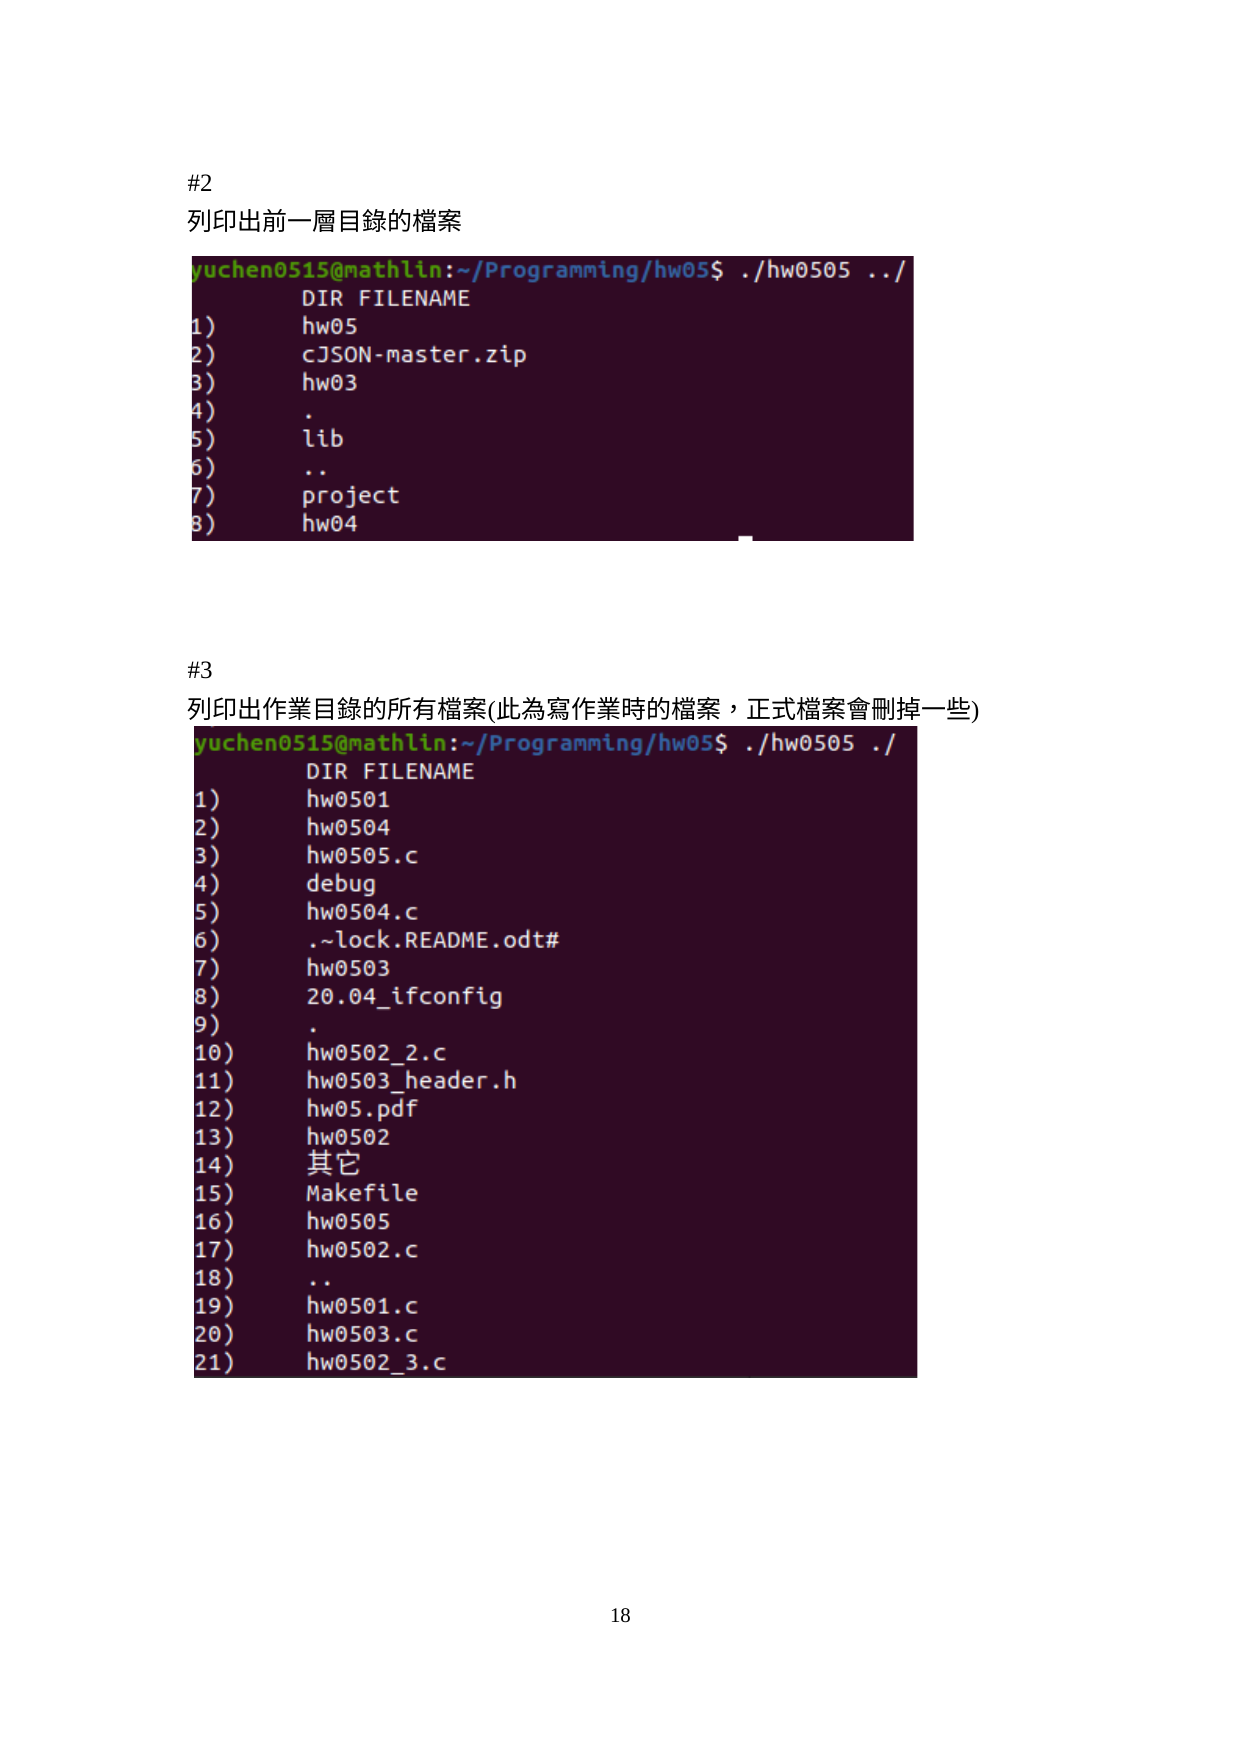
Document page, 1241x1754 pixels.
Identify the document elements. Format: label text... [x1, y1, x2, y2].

text 列印出前一層目錄的檔案 [187, 201, 1053, 239]
text #2 [187, 164, 1053, 201]
picture [191, 256, 914, 541]
text 列印出作業目錄的所有檔案(此為寫作業時的檔案，正式檔案會刪掉一些) [187, 689, 1053, 726]
text #3 [187, 651, 1053, 689]
picture [194, 726, 918, 1378]
